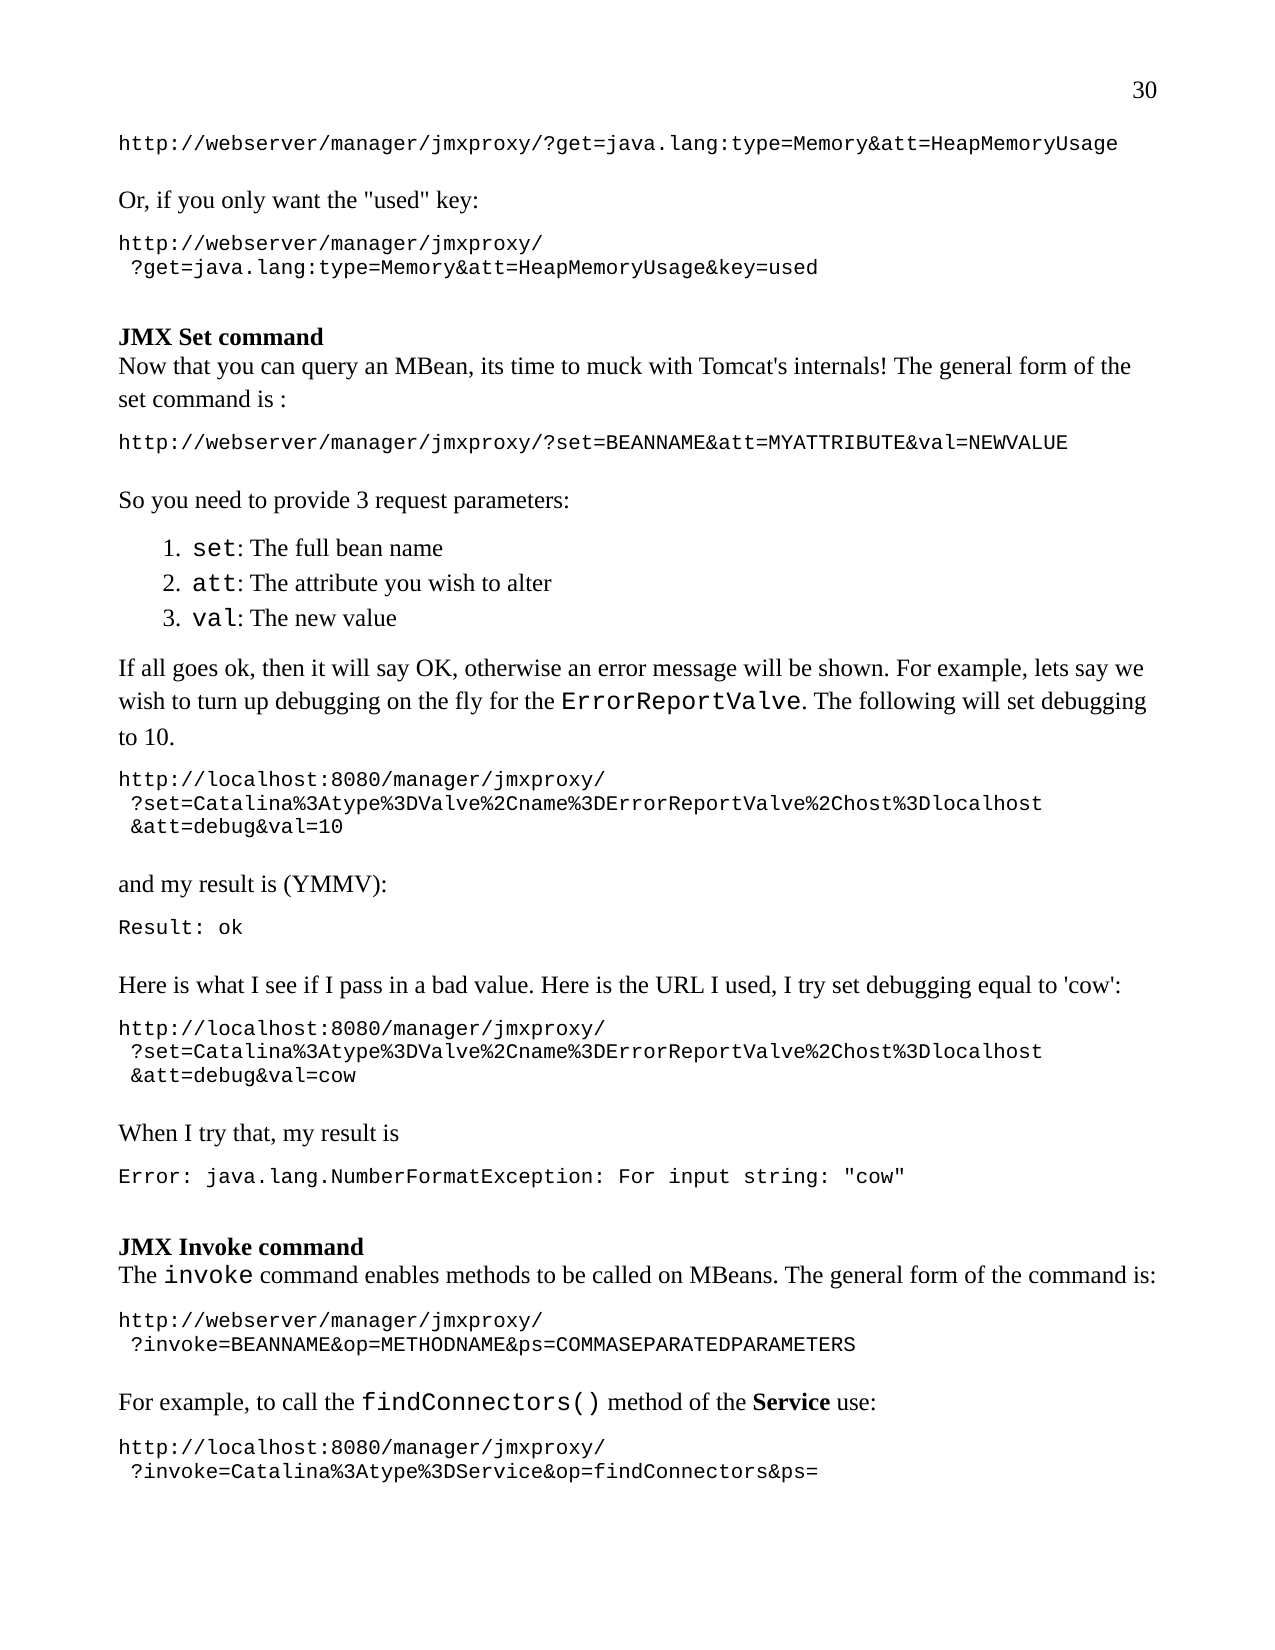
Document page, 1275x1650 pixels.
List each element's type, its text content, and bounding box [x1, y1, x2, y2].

text ?invoke=BEANNAME&op=METHODNAME&ps=COMMASEPARATEDPARAMETERS [118, 1334, 1157, 1358]
text Error: java.lang.NumberFormatException: For input string: "cow" [118, 1166, 1157, 1189]
text So you need to provide 3 request parameters: [118, 485, 1157, 514]
text When I try that, my result is [118, 1118, 1157, 1147]
text http://webserver/manager/jmxproxy/?set=BEANNAME&att=MYATTRIBUTE&val=NEWVALUE [118, 432, 1157, 456]
text &att=debug&val=cow [118, 1065, 1157, 1089]
text http://webserver/manager/jmxproxy/ [118, 1310, 1157, 1334]
text ?set=Catalina%3Atype%3DValve%2Cname%3DErrorReportValve%2Chost%3Dlocalhost [118, 1042, 1157, 1065]
subtitle JMX Set command [118, 322, 1157, 351]
list att: The attribute you wish to alter [162, 568, 1157, 599]
text If all goes ok, then it will say OK, otherwise an error message will be shown. For example, lets say we wish to turn up debugging on the fly for the ErrorReportValve. The following will set debugging to 10. [118, 653, 1157, 750]
text http://localhost:8080/manager/jmxproxy/ [118, 1437, 1157, 1461]
text ?invoke=Catalina%3Atype%3DService&op=findConnectors&ps= [118, 1461, 1157, 1484]
text http://localhost:8080/manager/jmxproxy/ [118, 769, 1157, 793]
text Now that you can query an MBean, its time to muck with Tomcat's internals! The general form of the set command is : [118, 351, 1157, 413]
text ?get=java.lang:type=Memory&att=HeapMemoryUsage&key=used [118, 257, 1157, 281]
text http://localhost:8080/manager/jmxproxy/ [118, 1018, 1157, 1042]
text and my result is (YMMV): [118, 869, 1157, 898]
list val: The new value [162, 603, 1157, 634]
text &att=debug&val=10 [118, 816, 1157, 840]
text Result: ok [118, 917, 1157, 941]
subtitle JMX Invoke command [118, 1232, 1157, 1260]
text For example, to call the findConnectors() method of the Service use: [118, 1387, 1157, 1418]
text http://webserver/manager/jmxproxy/?get=java.lang:type=Memory&att=HeapMemoryUsage [118, 132, 1157, 156]
text The invoke command enables methods to be called on MBeans. The general form of the command is: [118, 1260, 1157, 1291]
list set: The full bean name [162, 533, 1157, 563]
text ?set=Catalina%3Atype%3DValve%2Cname%3DErrorReportValve%2Chost%3Dlocalhost [118, 793, 1157, 816]
text Here is what I see if I pass in a bad value. Here is the URL I used, I try set debugging equal to 'cow': [118, 970, 1157, 999]
text http://webserver/manager/jmxproxy/ [118, 233, 1157, 257]
text Or, if you only want the "used" key: [118, 186, 1157, 214]
